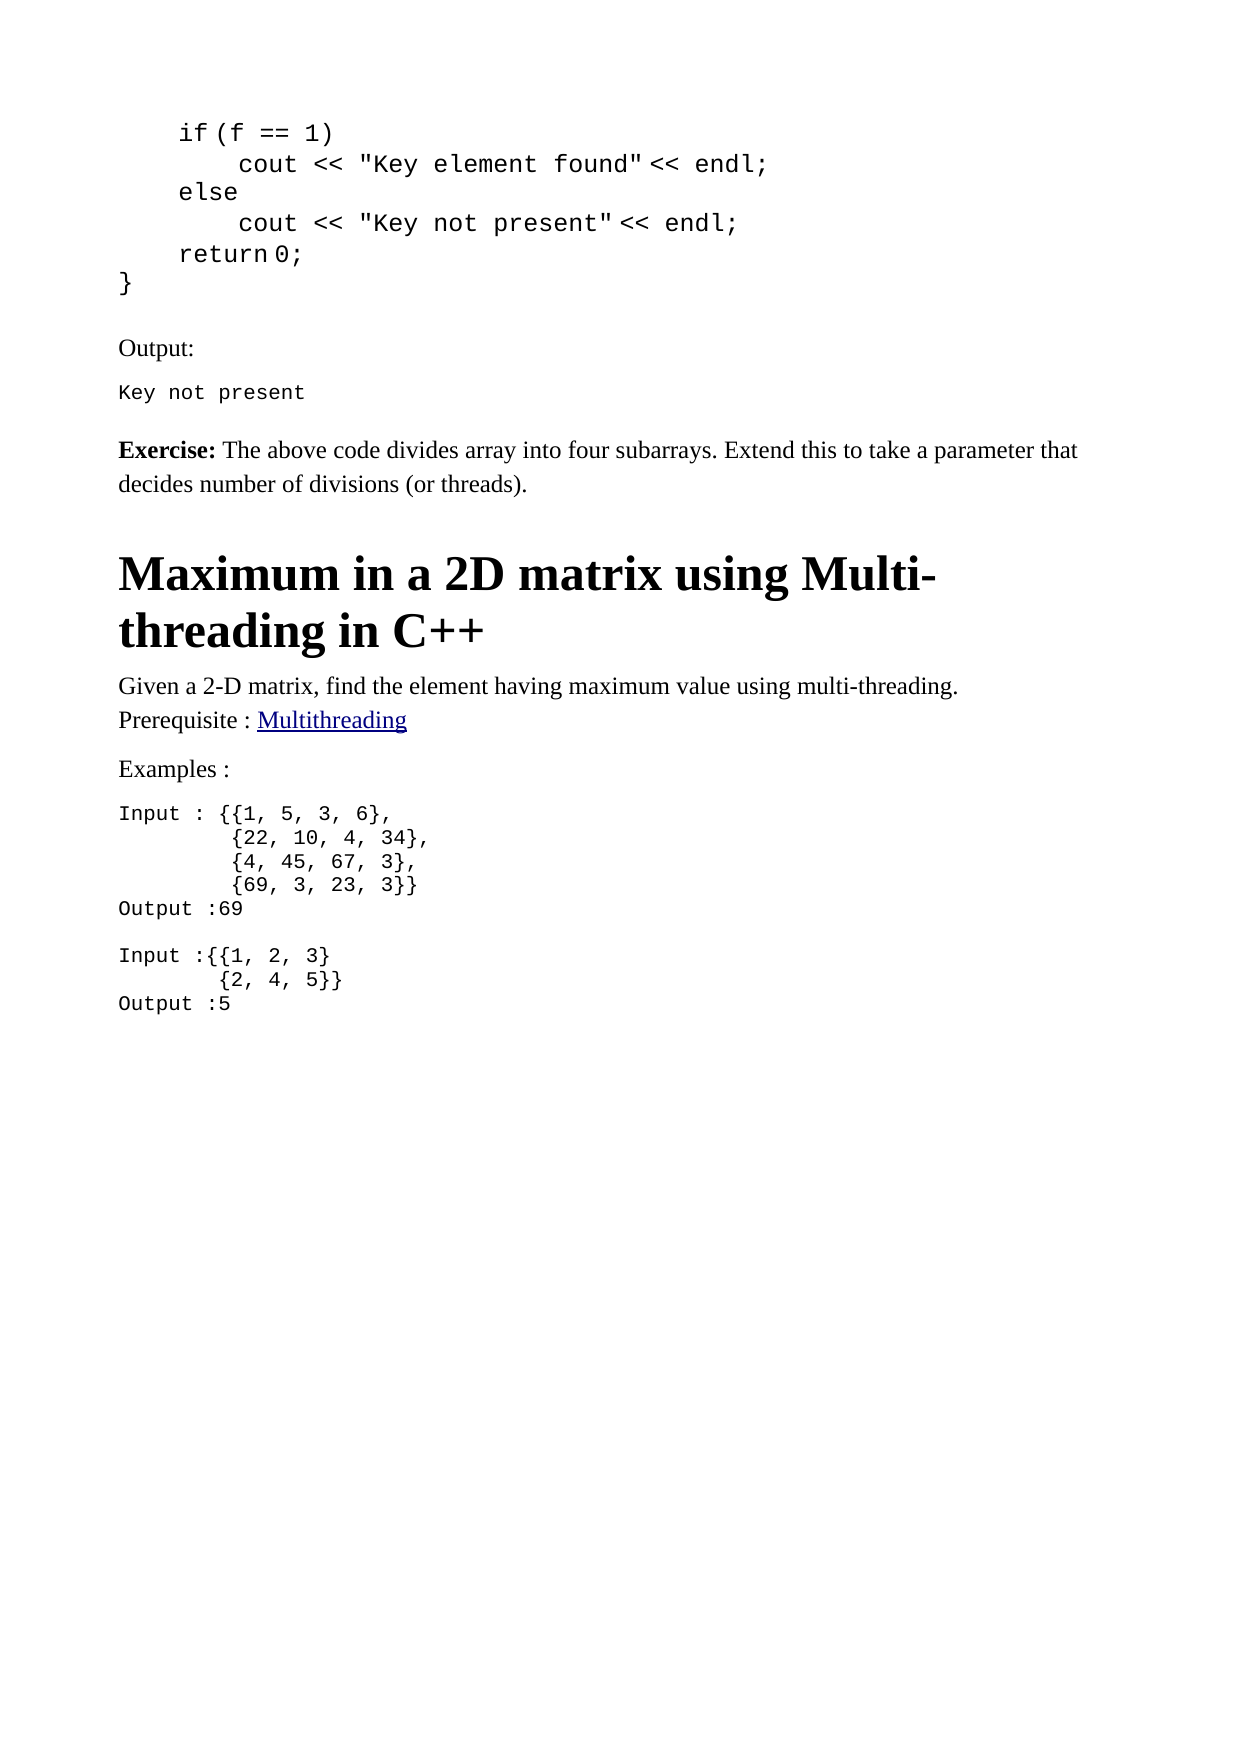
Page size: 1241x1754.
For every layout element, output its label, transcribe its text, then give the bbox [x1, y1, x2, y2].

subtitle Maximum in a 2D matrix using Multi-threading in C++ [118, 543, 1122, 658]
text Input : {{1, 5, 3, 6}, [118, 803, 1122, 827]
text Output :69 [118, 898, 1122, 922]
text Exercise: The above code divides array into four subarrays. Extend this to take a parameter that decides number of divisions (or threads). [118, 435, 1122, 498]
text Output :5 [118, 993, 1122, 1016]
text {4, 45, 67, 3}, [118, 851, 1122, 874]
text {2, 4, 5}} [118, 969, 1122, 993]
text Output: [118, 298, 1122, 361]
text Input :{{1, 2, 3} [118, 945, 1122, 969]
text {69, 3, 23, 3}} [118, 874, 1122, 898]
text Examples : [118, 754, 1122, 783]
text Given a 2-D matrix, find the element having maximum value using multi-threading. Prerequisite : Multithreading [118, 671, 1122, 734]
table_header if (f == 1) cout << "Key element found" << endl; else cout << "Key not present" << endl; return 0; } [118, 118, 888, 298]
text {22, 10, 4, 34}, [118, 827, 1122, 851]
text Key not present [118, 382, 1122, 405]
